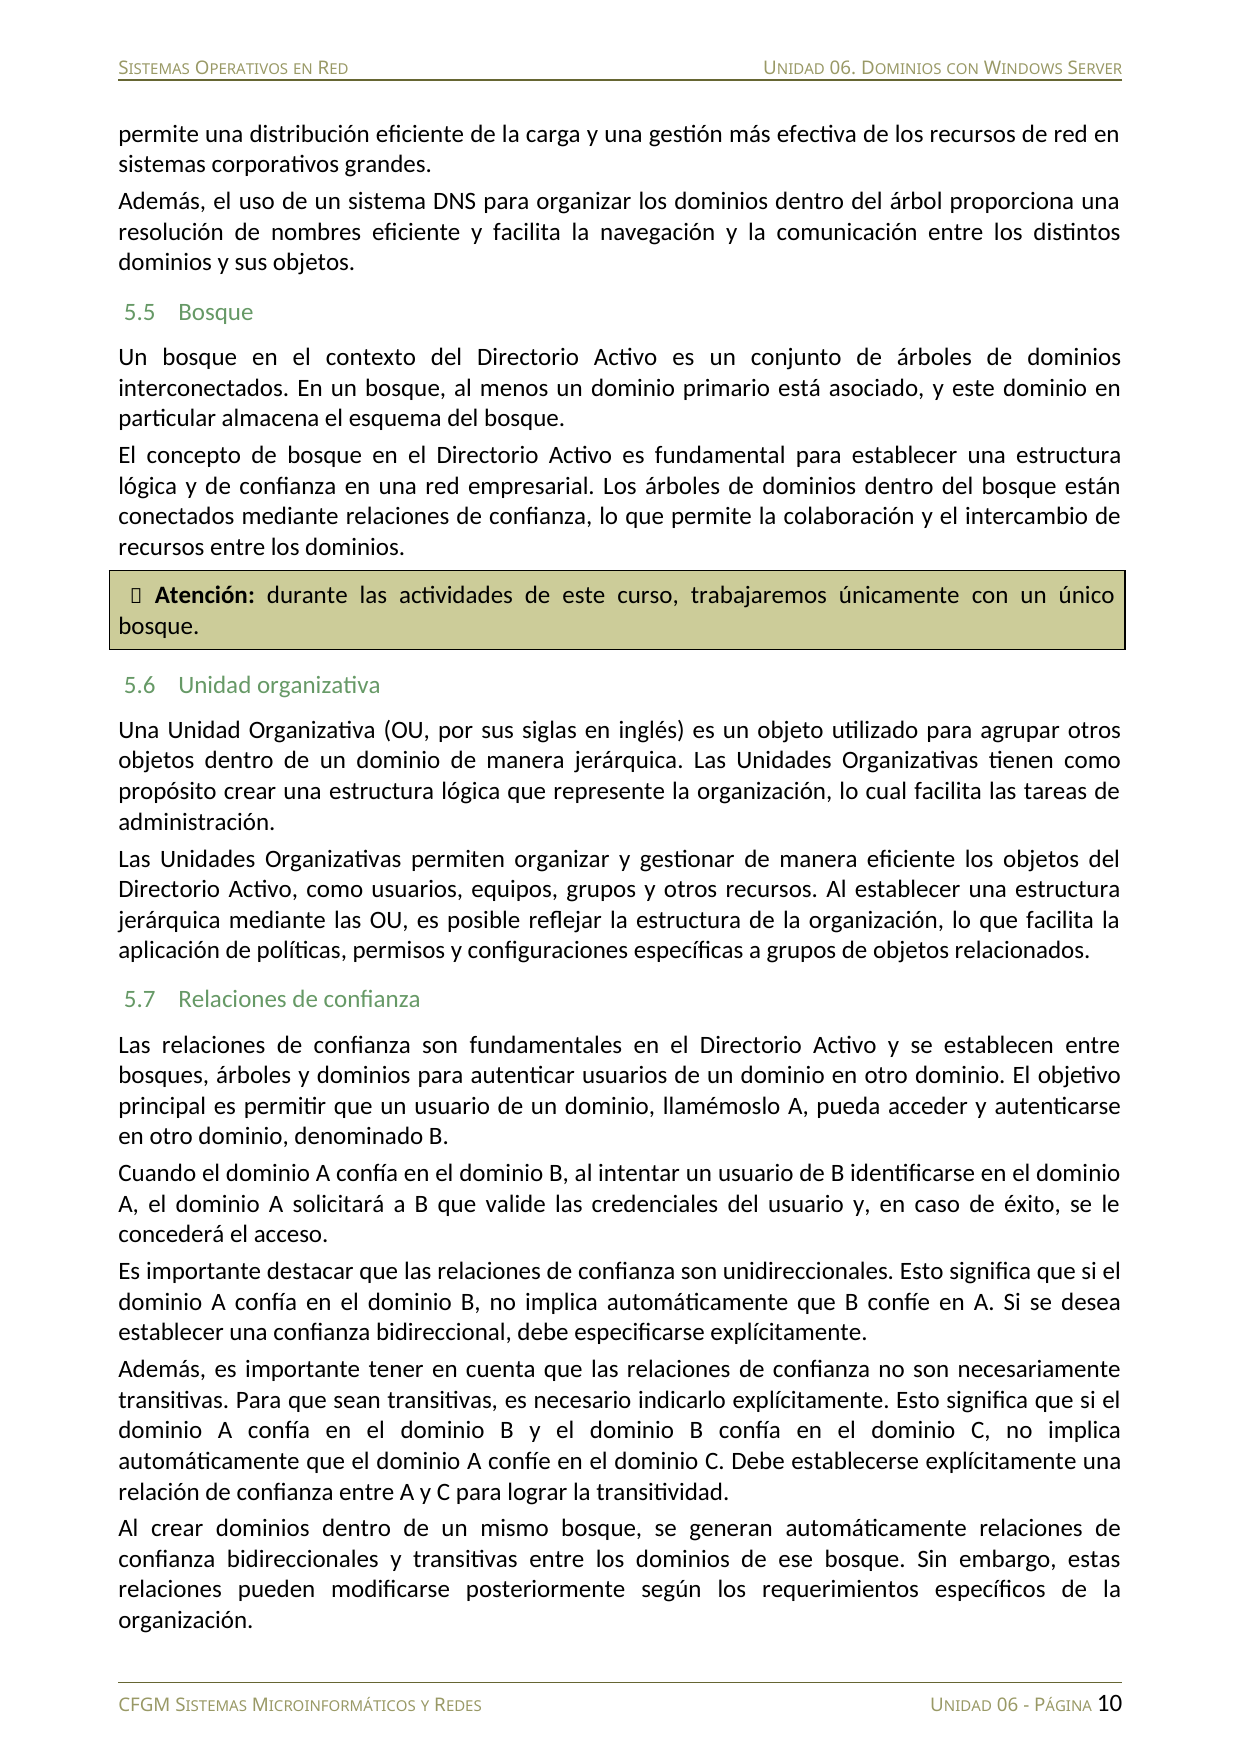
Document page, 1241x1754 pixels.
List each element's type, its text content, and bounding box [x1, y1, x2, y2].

text permite una distribución eficiente de la carga y una gestión más efectiva de los recursos de red en sistemas corporativos grandes. [118, 118, 1122, 179]
subtitle Relaciones de confianza [118, 984, 1122, 1014]
text ❕ Atención: durante las actividades de este curso, trabajaremos únicamente con un único bosque. [110, 571, 1124, 649]
text Un bosque en el contexto del Directorio Activo es un conjunto de árboles de dominios interconectados. En un bosque, al menos un dominio primario está asociado, y este dominio en particular almacena el esquema del bosque. [118, 341, 1122, 433]
text Las relaciones de confianza son fundamentales en el Directorio Activo y se establecen entre bosques, árboles y dominios para autenticar usuarios de un dominio en otro dominio. El objetivo principal es permitir que un usuario de un dominio, llamémoslo A, pueda acceder y autenticarse en otro dominio, denominado B. [118, 1029, 1122, 1151]
text Al crear dominios dentro de un mismo bosque, se generan automáticamente relaciones de confianza bidireccionales y transitivas entre los dominios de ese bosque. Sin embargo, estas relaciones pueden modificarse posteriormente según los requerimientos específicos de la organización. [118, 1513, 1122, 1635]
text Una Unidad Organizativa (OU, por sus siglas en inglés) es un objeto utilizado para agrupar otros objetos dentro de un dominio de manera jerárquica. Las Unidades Organizativas tienen como propósito crear una estructura lógica que represente la organización, lo cual facilita las tareas de administración. [118, 714, 1122, 836]
text Es importante destacar que las relaciones de confianza son unidireccionales. Esto significa que si el dominio A confía en el dominio B, no implica automáticamente que B confíe en A. Si se desea establecer una confianza bidireccional, debe especificarse explícitamente. [118, 1256, 1122, 1347]
text Las Unidades Organizativas permiten organizar y gestionar de manera eficiente los objetos del Directorio Activo, como usuarios, equipos, grupos y otros recursos. Al establecer una estructura jerárquica mediante las OU, es posible reflejar la estructura de la organización, lo que facilita la aplicación de políticas, permisos y configuraciones específicas a grupos de objetos relacionados. [118, 843, 1122, 965]
subtitle Unidad organizativa [118, 669, 1122, 699]
text Además, es importante tener en cuenta que las relaciones de confianza no son necesariamente transitivas. Para que sean transitivas, es necesario indicarlo explícitamente. Esto significa que si el dominio A confía en el dominio B y el dominio B confía en el dominio C, no implica automáticamente que el dominio A confíe en el dominio C. Debe establecerse explícitamente una relación de confianza entre A y C para lograr la transitividad. [118, 1353, 1122, 1506]
text Cuando el dominio A confía en el dominio B, al intentar un usuario de B identificarse en el dominio A, el dominio A solicitará a B que valide las credenciales del usuario y, en caso de éxito, se le concederá el acceso. [118, 1157, 1122, 1249]
text Además, el uso de un sistema DNS para organizar los dominios dentro del árbol proporciona una resolución de nombres eficiente y facilita la navegación y la comunicación entre los distintos dominios y sus objetos. [118, 186, 1122, 277]
text El concepto de bosque en el Directorio Activo es fundamental para establecer una estructura lógica y de confianza en una red empresarial. Los árboles de dominios dentro del bosque están conectados mediante relaciones de confianza, lo que permite la colaboración y el intercambio de recursos entre los dominios. [118, 439, 1122, 561]
subtitle Bosque [118, 296, 1122, 326]
